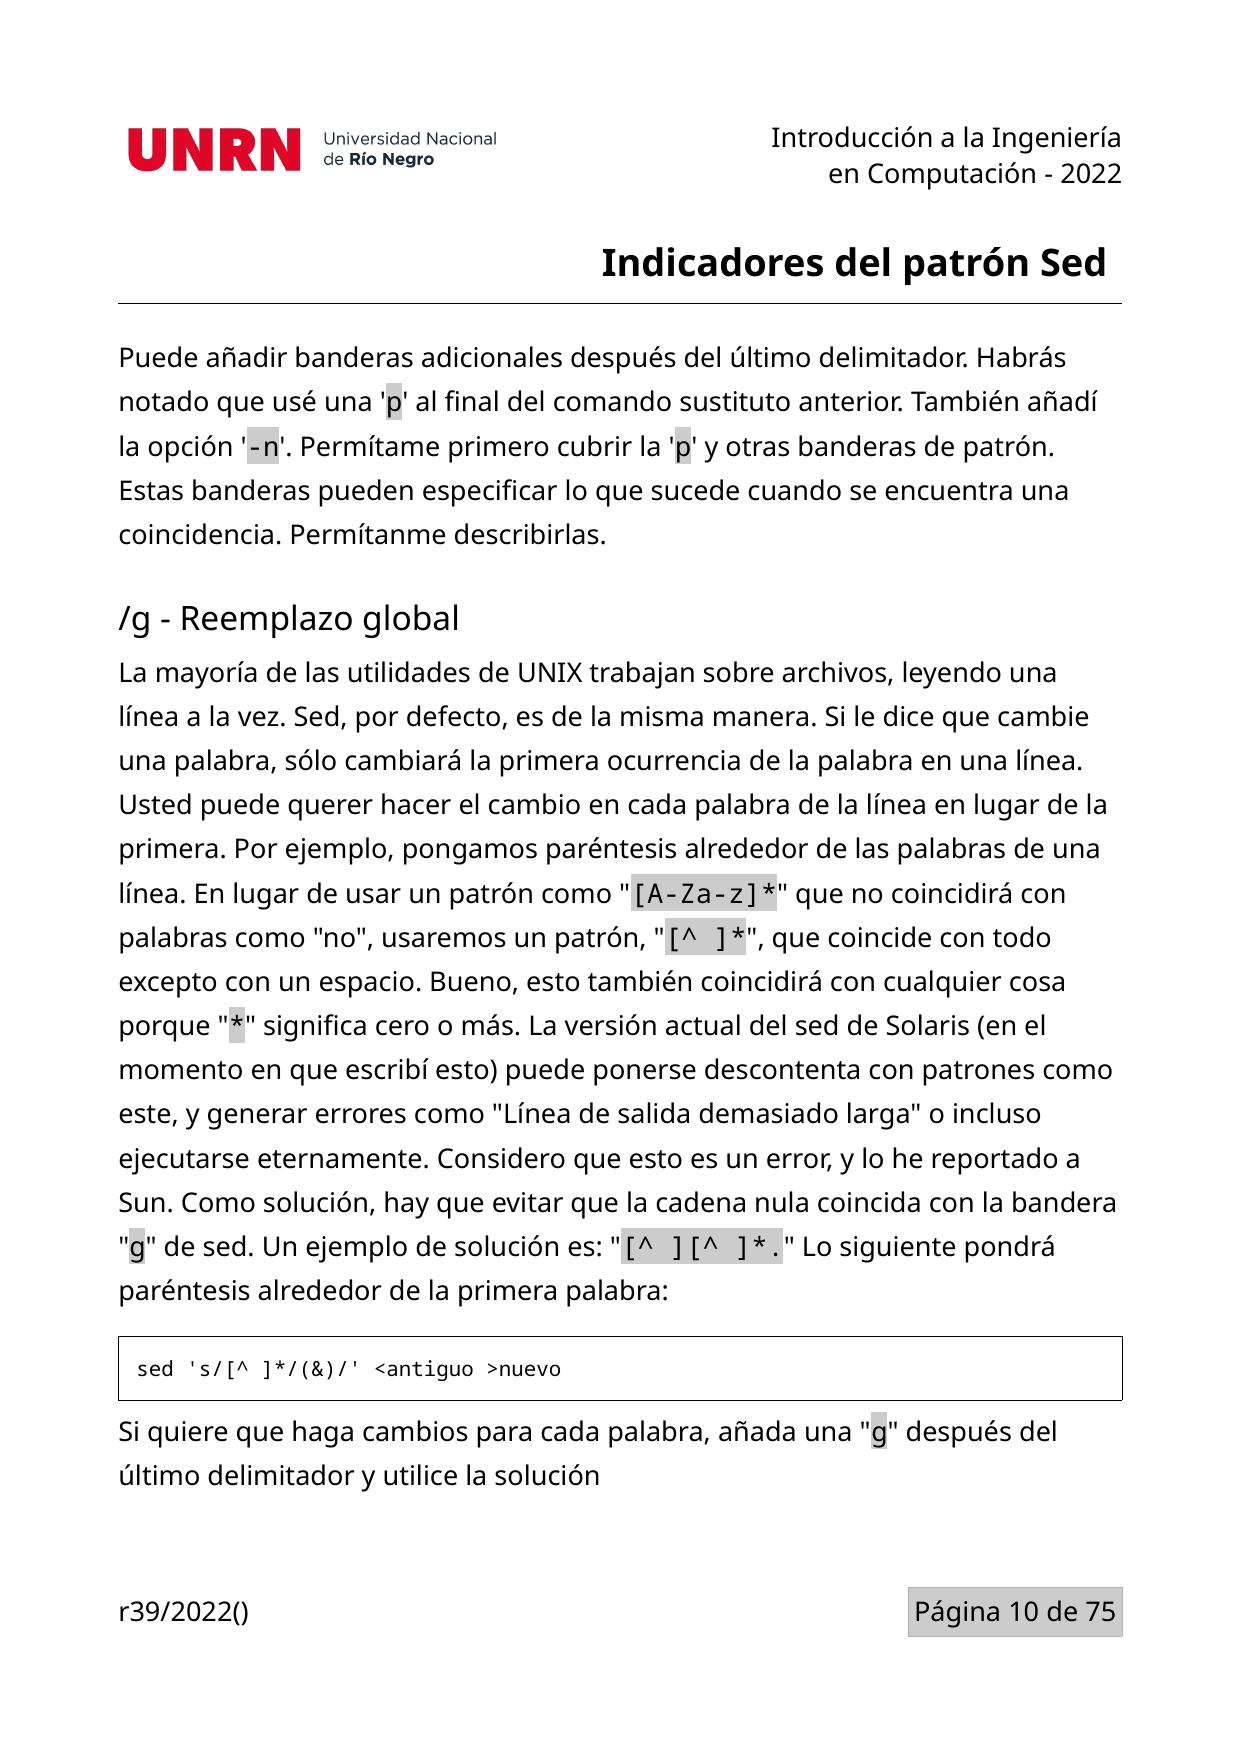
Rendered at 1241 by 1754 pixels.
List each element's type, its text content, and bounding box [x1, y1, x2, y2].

text Si quiere que haga cambios para cada palabra, añada una "g" después del último delimitador y utilice la solución [118, 1412, 1122, 1493]
text sed 's/[^ ]*/(&)/' <antiguo >nuevo [119, 1337, 1122, 1400]
picture [118, 118, 505, 180]
subtitle /g - Reemplazo global [118, 595, 1122, 641]
text Puede añadir banderas adicionales después del último delimitador. Habrás notado que usé una 'p' al final del comando sustituto anterior. También añadí la opción '-n'. Permítame primero cubrir la 'p' y otras banderas de patrón. Estas banderas pueden especificar lo que sucede cuando se encuentra una coincidencia. Permítanme describirlas. [118, 339, 1122, 552]
subtitle Indicadores del patrón Sed [118, 221, 1122, 303]
text La mayoría de las utilidades de UNIX trabajan sobre archivos, leyendo una línea a la vez. Sed, por defecto, es de la misma manera. Si le dice que cambie una palabra, sólo cambiará la primera ocurrencia de la palabra en una línea. Usted puede querer hacer el cambio en cada palabra de la línea en lugar de la primera. Por ejemplo, pongamos paréntesis alrededor de las palabras de una línea. En lugar de usar un patrón como "[A-Za-z]*" que no coincidirá con palabras como "no", usaremos un patrón, "[^ ]*", que coincide con todo excepto con un espacio. Bueno, esto también coincidirá con cualquier cosa porque "*" significa cero o más. La versión actual del sed de Solaris (en el momento en que escribí esto) puede ponerse descontenta con patrones como este, y generar errores como "Línea de salida demasiado larga" o incluso ejecutarse eternamente. Considero que esto es un error, y lo he reportado a Sun. Como solución, hay que evitar que la cadena nula coincida con la bandera "g" de sed. Un ejemplo de solución es: "[^ ][^ ]*." Lo siguiente pondrá paréntesis alrededor de la primera palabra: [118, 653, 1122, 1308]
